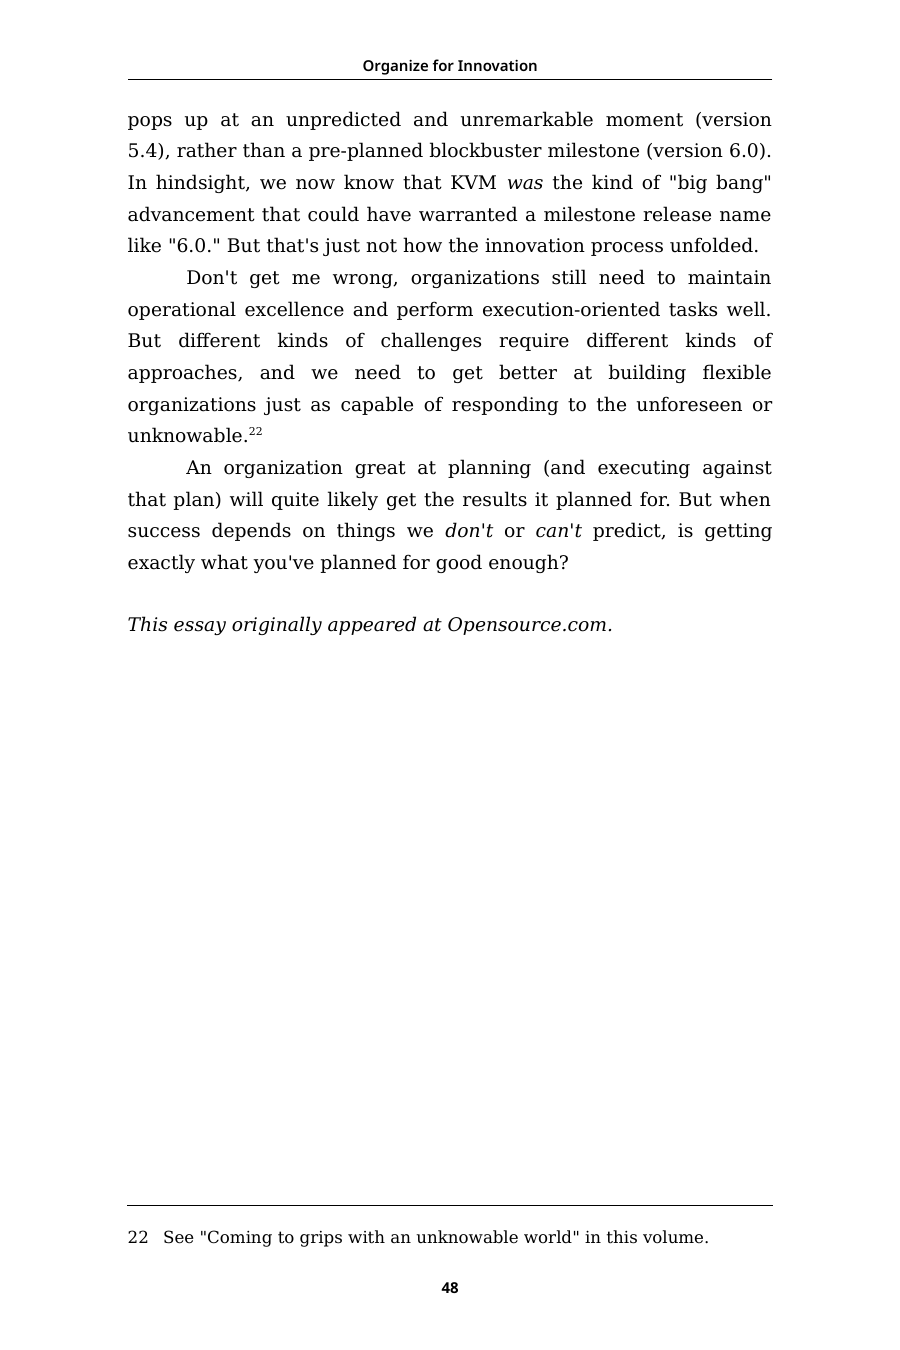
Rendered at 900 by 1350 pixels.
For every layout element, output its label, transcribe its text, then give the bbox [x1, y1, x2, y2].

text This essay originally appeared at Opensource.com. [127, 614, 772, 636]
text See "Coming to grips with an unknowable world" in this volume. [127, 1228, 772, 1247]
text An organization great at planning (and executing against that plan) will quite likely get the results it planned for. But when success depends on things we don't or can't predict, is getting exactly what you've planned for good enough? [127, 457, 772, 574]
text Don't get me wrong, organizations still need to maintain operational excellence and perform execution-oriented tasks well. But different kinds of challenges require different kinds of approaches, and we need to get better at building flexible organizations just as capable of responding to the unforeseen or unknowable. [127, 267, 772, 447]
text pops up at an unpredicted and unremarkable moment (version 5.4), rather than a pre-planned blockbuster milestone (version 6.0). In hindsight, we now know that KVM was the kind of "big bang" advancement that could have warranted a milestone release name like "6.0." But that's just not how the innovation process unfolded. [127, 109, 772, 257]
